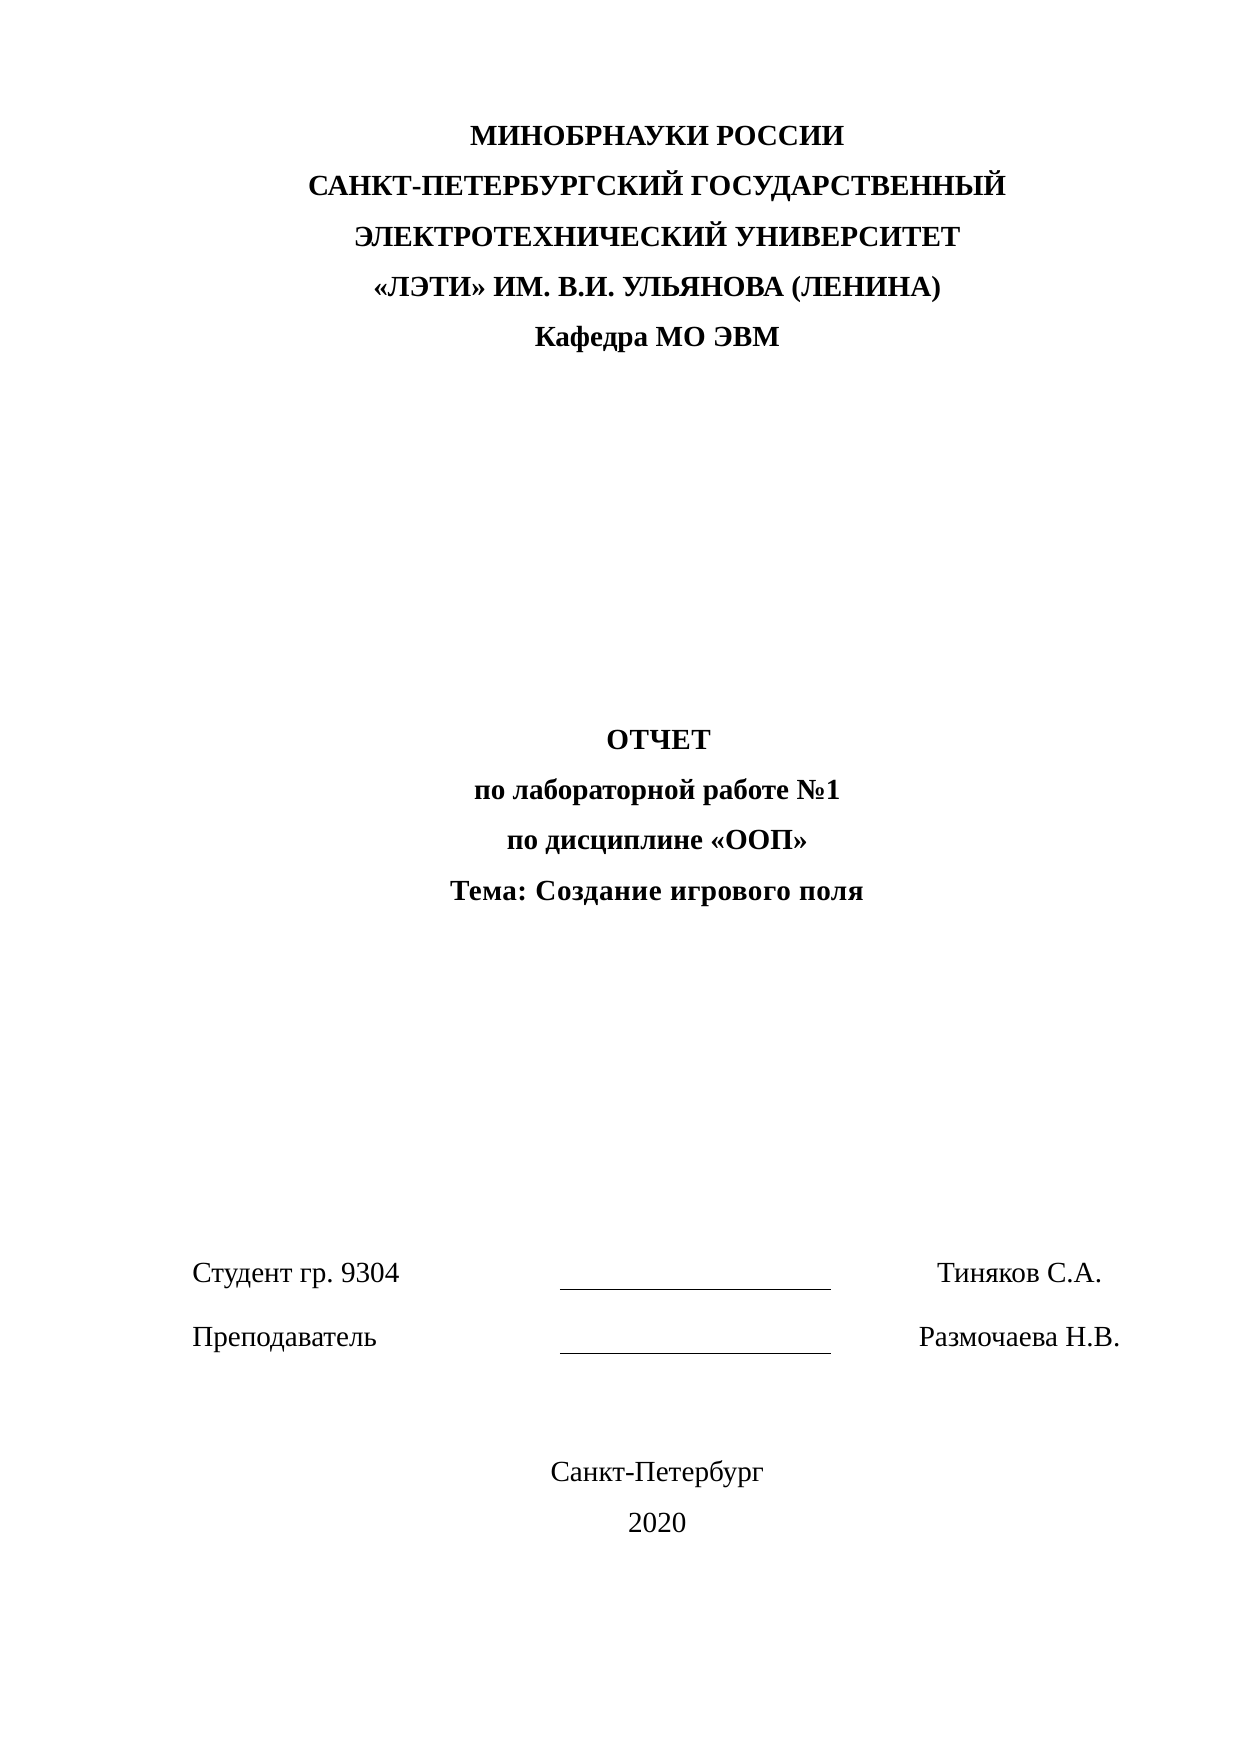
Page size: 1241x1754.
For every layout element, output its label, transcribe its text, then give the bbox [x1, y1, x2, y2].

text электротехнический университет [118, 219, 1122, 252]
text МИНОБРНАУКИ РОССИИ [118, 118, 1122, 152]
text «ЛЭТИ» им. В.И. Ульянова (Ленина) [118, 269, 1122, 303]
table_header Студент гр. 9304 [107, 1225, 560, 1289]
text по лабораторной работе №1 [118, 772, 1122, 806]
text по дисциплине «ООП» [118, 822, 1122, 856]
table_cell [560, 1290, 831, 1353]
table_cell Преподаватель [107, 1289, 560, 1353]
text 2020 [118, 1505, 1122, 1538]
text Кафедра МО ЭВМ [118, 319, 1122, 353]
text Санкт-Петербургский государственный [118, 168, 1122, 202]
text отчет [118, 722, 1122, 755]
table_header Тиняков С.А. [831, 1225, 1133, 1289]
text Санкт-Петербург [118, 1454, 1122, 1488]
table_cell Размочаева Н.В. [831, 1289, 1133, 1353]
text Тема: Создание игрового поля [118, 873, 1122, 906]
table_header [560, 1225, 831, 1289]
